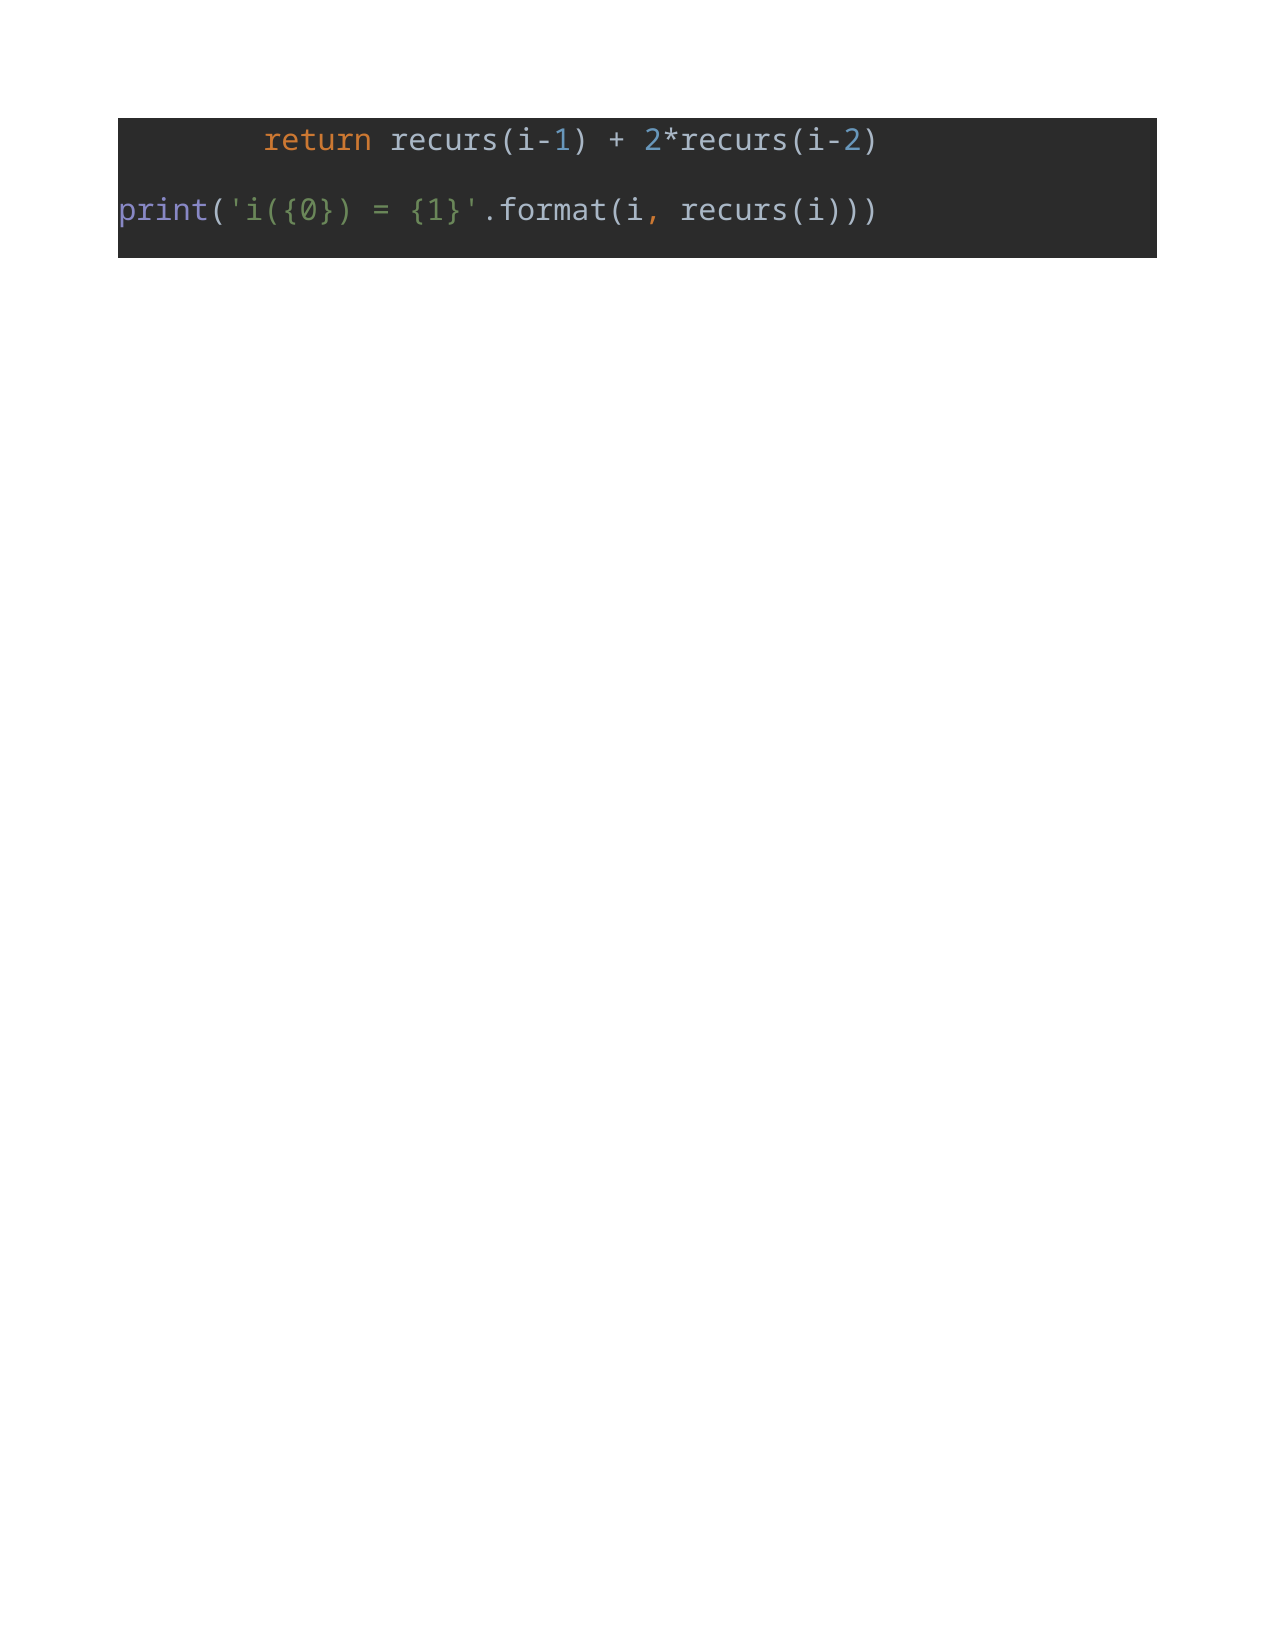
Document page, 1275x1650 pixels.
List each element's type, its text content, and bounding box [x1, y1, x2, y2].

text return recurs(i-1) + 2*recurs(i-2) print('i({0}) = {1}'.format(i, recurs(i))) [118, 118, 1157, 258]
